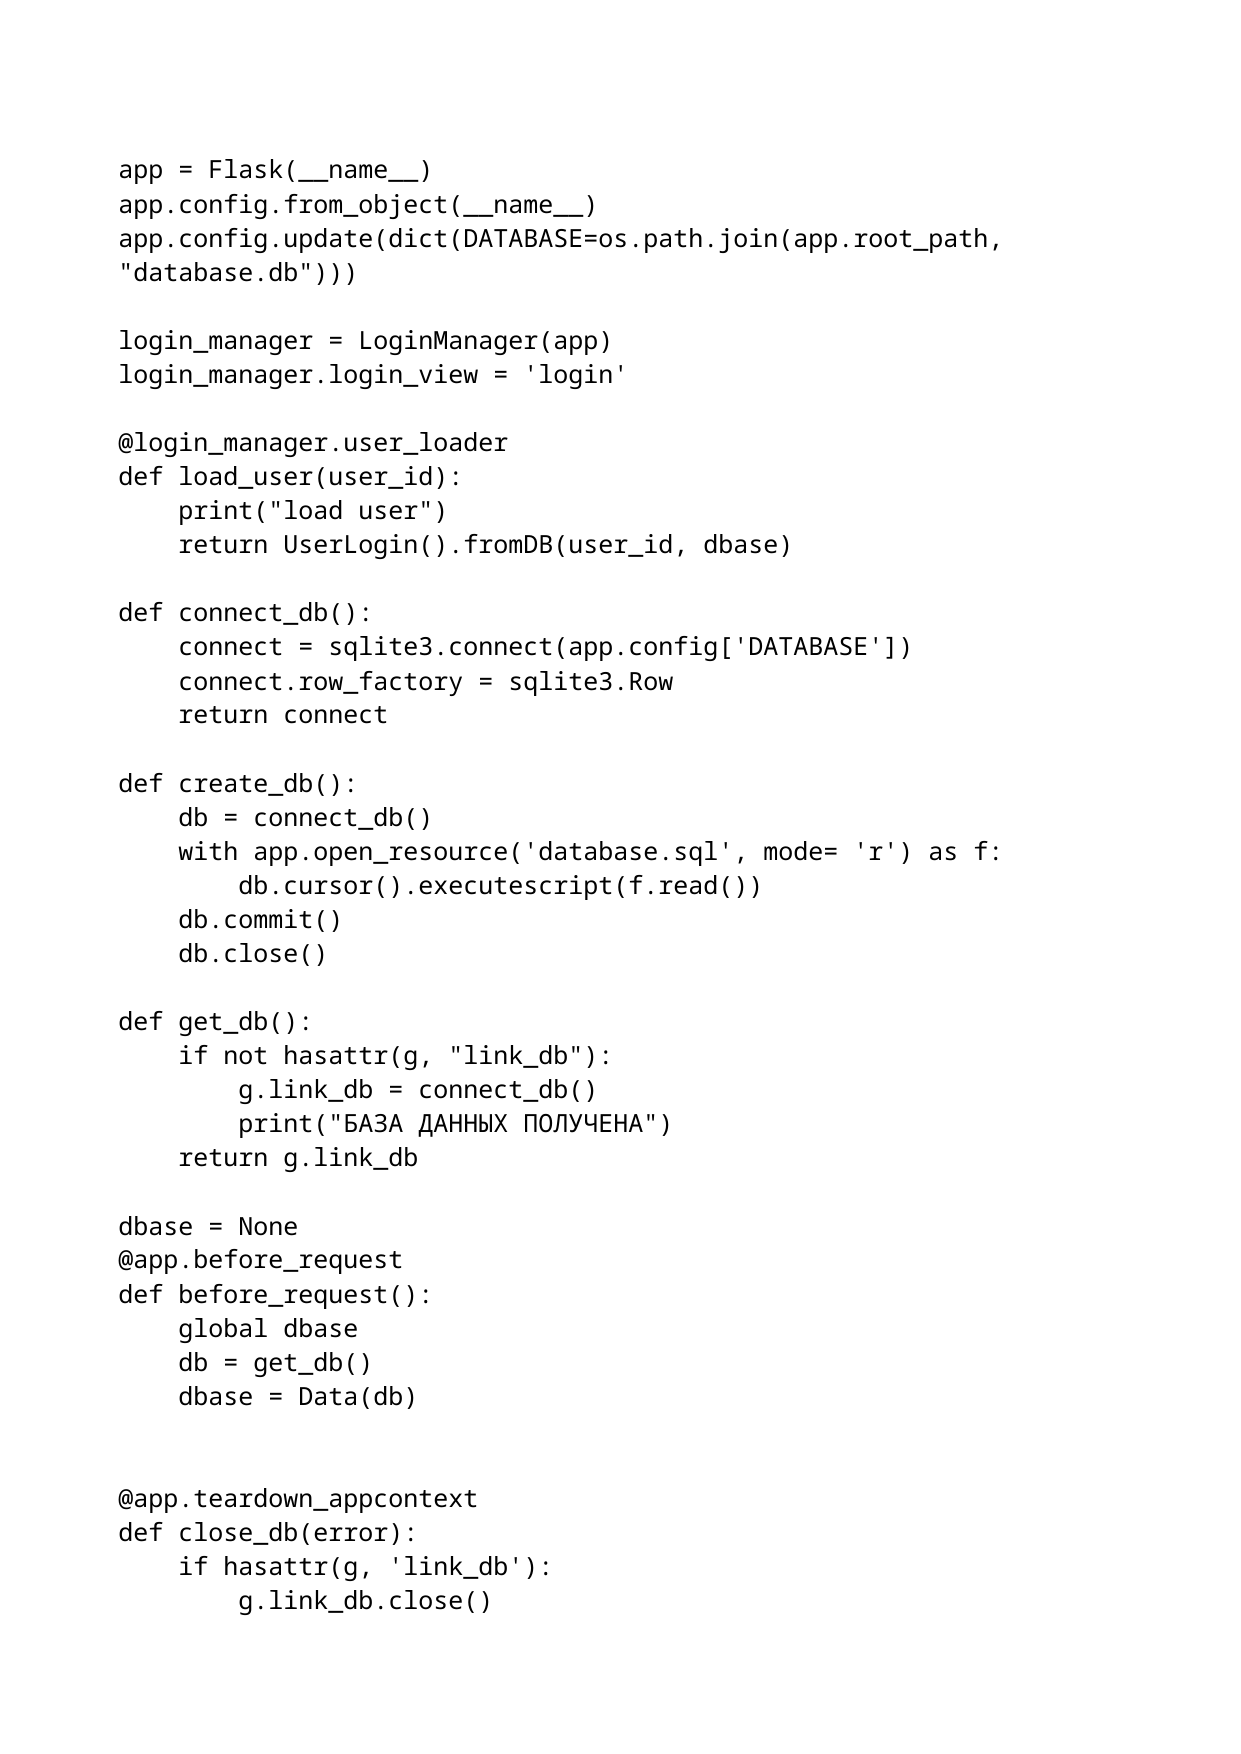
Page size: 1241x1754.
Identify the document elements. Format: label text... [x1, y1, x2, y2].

text def close_db(error): [118, 1515, 1122, 1549]
text @login_manager.user_loader [118, 425, 1122, 459]
text login_manager.login_view = 'login' [118, 357, 1122, 391]
text print("БАЗА ДАННЫХ ПОЛУЧЕНА") [118, 1106, 1122, 1140]
text g.link_db.close() [118, 1583, 1122, 1617]
text @app.teardown_appcontext [118, 1481, 1122, 1515]
text app.config.from_object(__name__) [118, 186, 1122, 220]
text print("load user") [118, 493, 1122, 527]
text return connect [118, 697, 1122, 731]
text dbase = Data(db) [118, 1378, 1122, 1412]
text def get_db(): [118, 1004, 1122, 1038]
text if hasattr(g, 'link_db'): [118, 1549, 1122, 1583]
text def connect_db(): [118, 595, 1122, 629]
text @app.before_request [118, 1242, 1122, 1276]
text return g.link_db [118, 1140, 1122, 1174]
text db.commit() [118, 902, 1122, 936]
text db = connect_db() [118, 799, 1122, 833]
text g.link_db = connect_db() [118, 1072, 1122, 1106]
text def create_db(): [118, 765, 1122, 799]
text return UserLogin().fromDB(user_id, dbase) [118, 527, 1122, 561]
text def load_user(user_id): [118, 459, 1122, 493]
text login_manager = LoginManager(app) [118, 322, 1122, 357]
text dbase = None [118, 1208, 1122, 1242]
text def before_request(): [118, 1276, 1122, 1310]
text global dbase [118, 1310, 1122, 1344]
text connect = sqlite3.connect(app.config['DATABASE']) [118, 629, 1122, 663]
text db.close() [118, 936, 1122, 970]
text with app.open_resource('database.sql', mode= 'r') as f: [118, 833, 1122, 867]
text if not hasattr(g, "link_db"): [118, 1038, 1122, 1072]
text db = get_db() [118, 1344, 1122, 1378]
text app = Flask(__name__) [118, 152, 1122, 186]
text db.cursor().executescript(f.read()) [118, 867, 1122, 902]
text connect.row_factory = sqlite3.Row [118, 663, 1122, 697]
text app.config.update(dict(DATABASE=os.path.join(app.root_path, "database.db"))) [118, 220, 1122, 288]
